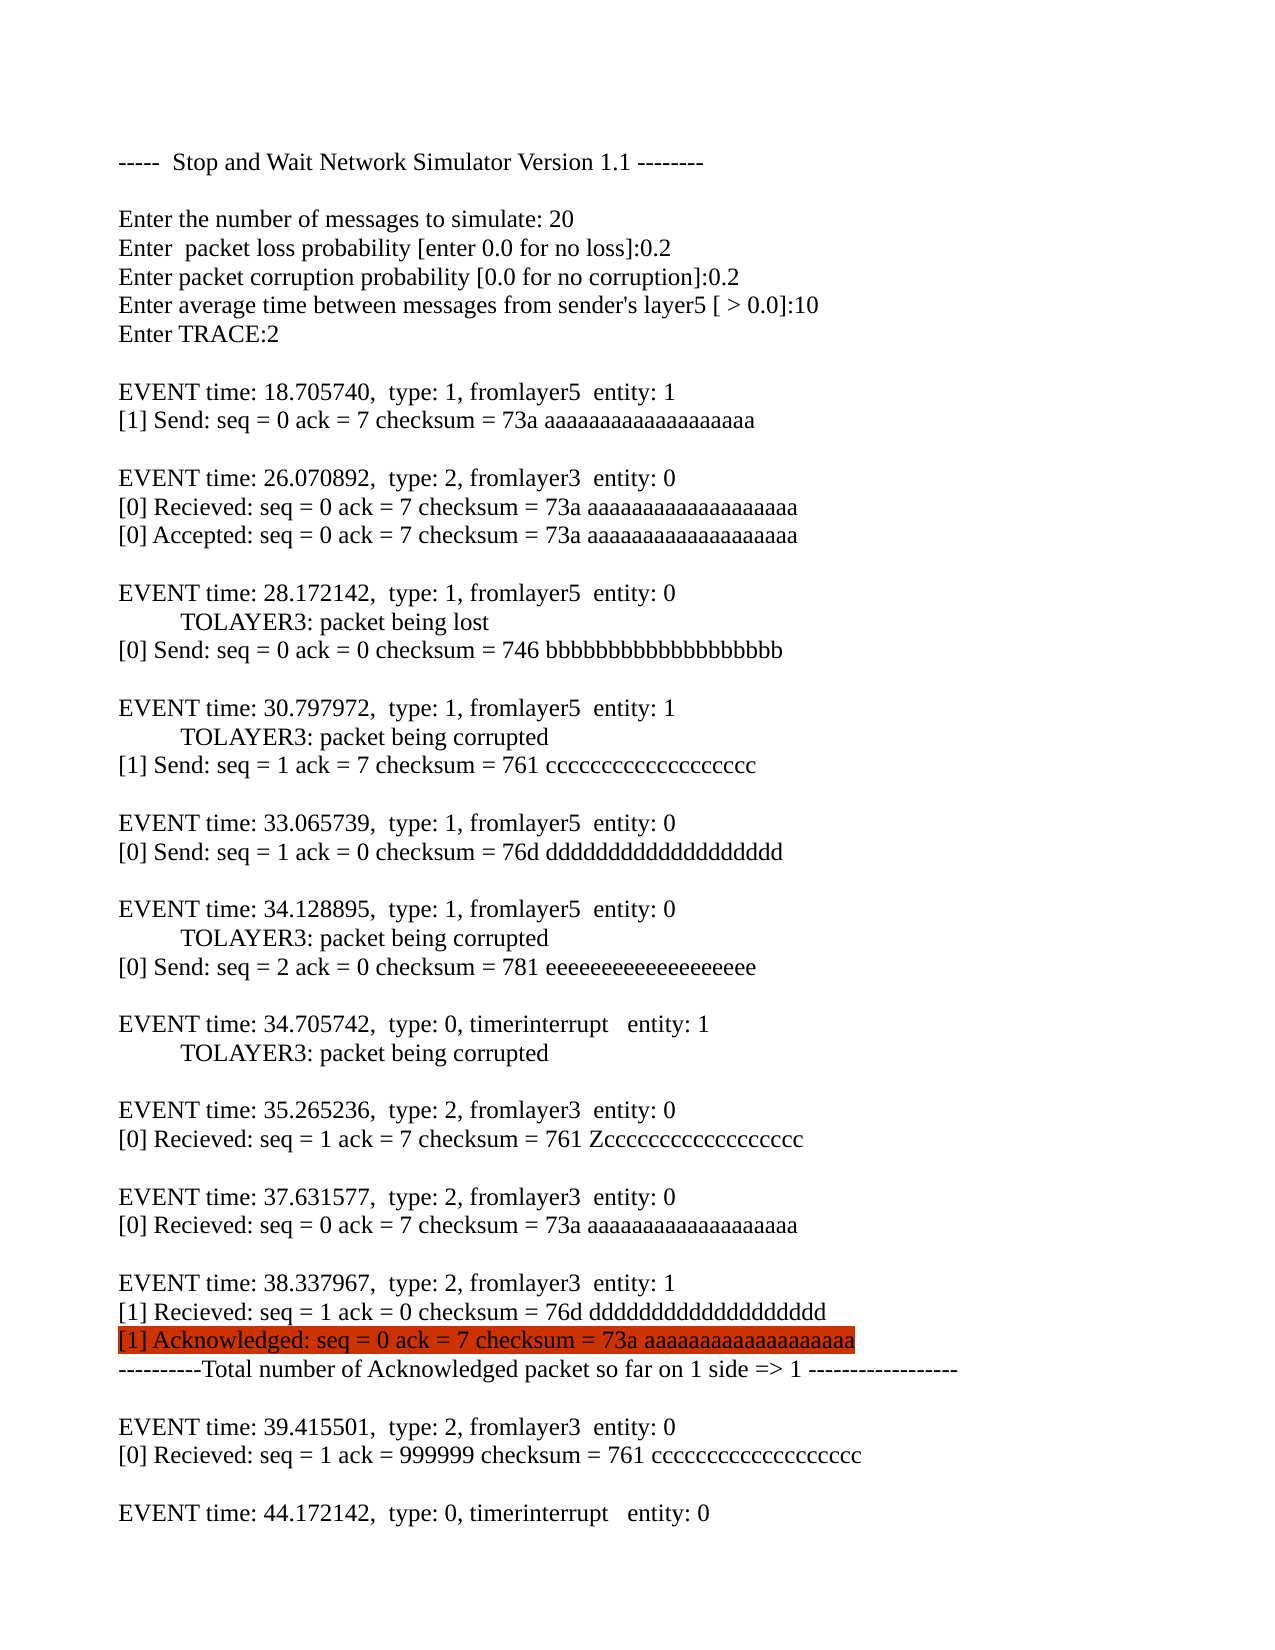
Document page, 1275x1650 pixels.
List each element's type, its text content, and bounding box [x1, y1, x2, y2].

text [1] Acknowledged: seq = 0 ack = 7 checksum = 73a aaaaaaaaaaaaaaaaaaa [118, 1326, 1157, 1354]
text [0] Send: seq = 1 ack = 0 checksum = 76d ddddddddddddddddddd [118, 837, 1157, 866]
text EVENT time: 35.265236, type: 2, fromlayer3 entity: 0 [118, 1096, 1157, 1124]
text TOLAYER3: packet being lost [118, 607, 1157, 636]
text [1] Send: seq = 0 ack = 7 checksum = 73a aaaaaaaaaaaaaaaaaaa [118, 406, 1157, 434]
text EVENT time: 34.128895, type: 1, fromlayer5 entity: 0 [118, 894, 1157, 923]
text [0] Recieved: seq = 0 ack = 7 checksum = 73a aaaaaaaaaaaaaaaaaaa [118, 492, 1157, 521]
text [1] Send: seq = 1 ack = 7 checksum = 761 ccccccccccccccccccc [118, 751, 1157, 779]
text [0] Send: seq = 0 ack = 0 checksum = 746 bbbbbbbbbbbbbbbbbbb [118, 636, 1157, 664]
text TOLAYER3: packet being corrupted [118, 722, 1157, 751]
text EVENT time: 28.172142, type: 1, fromlayer5 entity: 0 [118, 578, 1157, 607]
text EVENT time: 38.337967, type: 2, fromlayer3 entity: 1 [118, 1268, 1157, 1297]
text EVENT time: 30.797972, type: 1, fromlayer5 entity: 1 [118, 693, 1157, 722]
text [0] Recieved: seq = 1 ack = 7 checksum = 761 Zcccccccccccccccccc [118, 1124, 1157, 1153]
text ----------Total number of Acknowledged packet so far on 1 side => 1 ------------------ [118, 1354, 1157, 1383]
text Enter packet loss probability [enter 0.0 for no loss]:0.2 [118, 233, 1157, 262]
text EVENT time: 37.631577, type: 2, fromlayer3 entity: 0 [118, 1182, 1157, 1211]
text EVENT time: 18.705740, type: 1, fromlayer5 entity: 1 [118, 377, 1157, 406]
text EVENT time: 44.172142, type: 0, timerinterrupt entity: 0 [118, 1498, 1157, 1527]
text EVENT time: 34.705742, type: 0, timerinterrupt entity: 1 [118, 1009, 1157, 1038]
text Enter average time between messages from sender's layer5 [ > 0.0]:10 [118, 291, 1157, 319]
text Enter the number of messages to simulate: 20 [118, 204, 1157, 233]
text [0] Recieved: seq = 1 ack = 999999 checksum = 761 ccccccccccccccccccc [118, 1441, 1157, 1469]
text Enter packet corruption probability [0.0 for no corruption]:0.2 [118, 262, 1157, 291]
text Enter TRACE:2 [118, 319, 1157, 348]
text TOLAYER3: packet being corrupted [118, 1038, 1157, 1067]
text [0] Accepted: seq = 0 ack = 7 checksum = 73a aaaaaaaaaaaaaaaaaaa [118, 521, 1157, 549]
text EVENT time: 39.415501, type: 2, fromlayer3 entity: 0 [118, 1412, 1157, 1441]
text EVENT time: 33.065739, type: 1, fromlayer5 entity: 0 [118, 808, 1157, 837]
text TOLAYER3: packet being corrupted [118, 923, 1157, 952]
text [1] Recieved: seq = 1 ack = 0 checksum = 76d ddddddddddddddddddd [118, 1297, 1157, 1326]
text [0] Recieved: seq = 0 ack = 7 checksum = 73a aaaaaaaaaaaaaaaaaaa [118, 1211, 1157, 1239]
text ----- Stop and Wait Network Simulator Version 1.1 -------- [118, 147, 1157, 176]
text [0] Send: seq = 2 ack = 0 checksum = 781 eeeeeeeeeeeeeeeeeee [118, 952, 1157, 981]
text EVENT time: 26.070892, type: 2, fromlayer3 entity: 0 [118, 463, 1157, 492]
